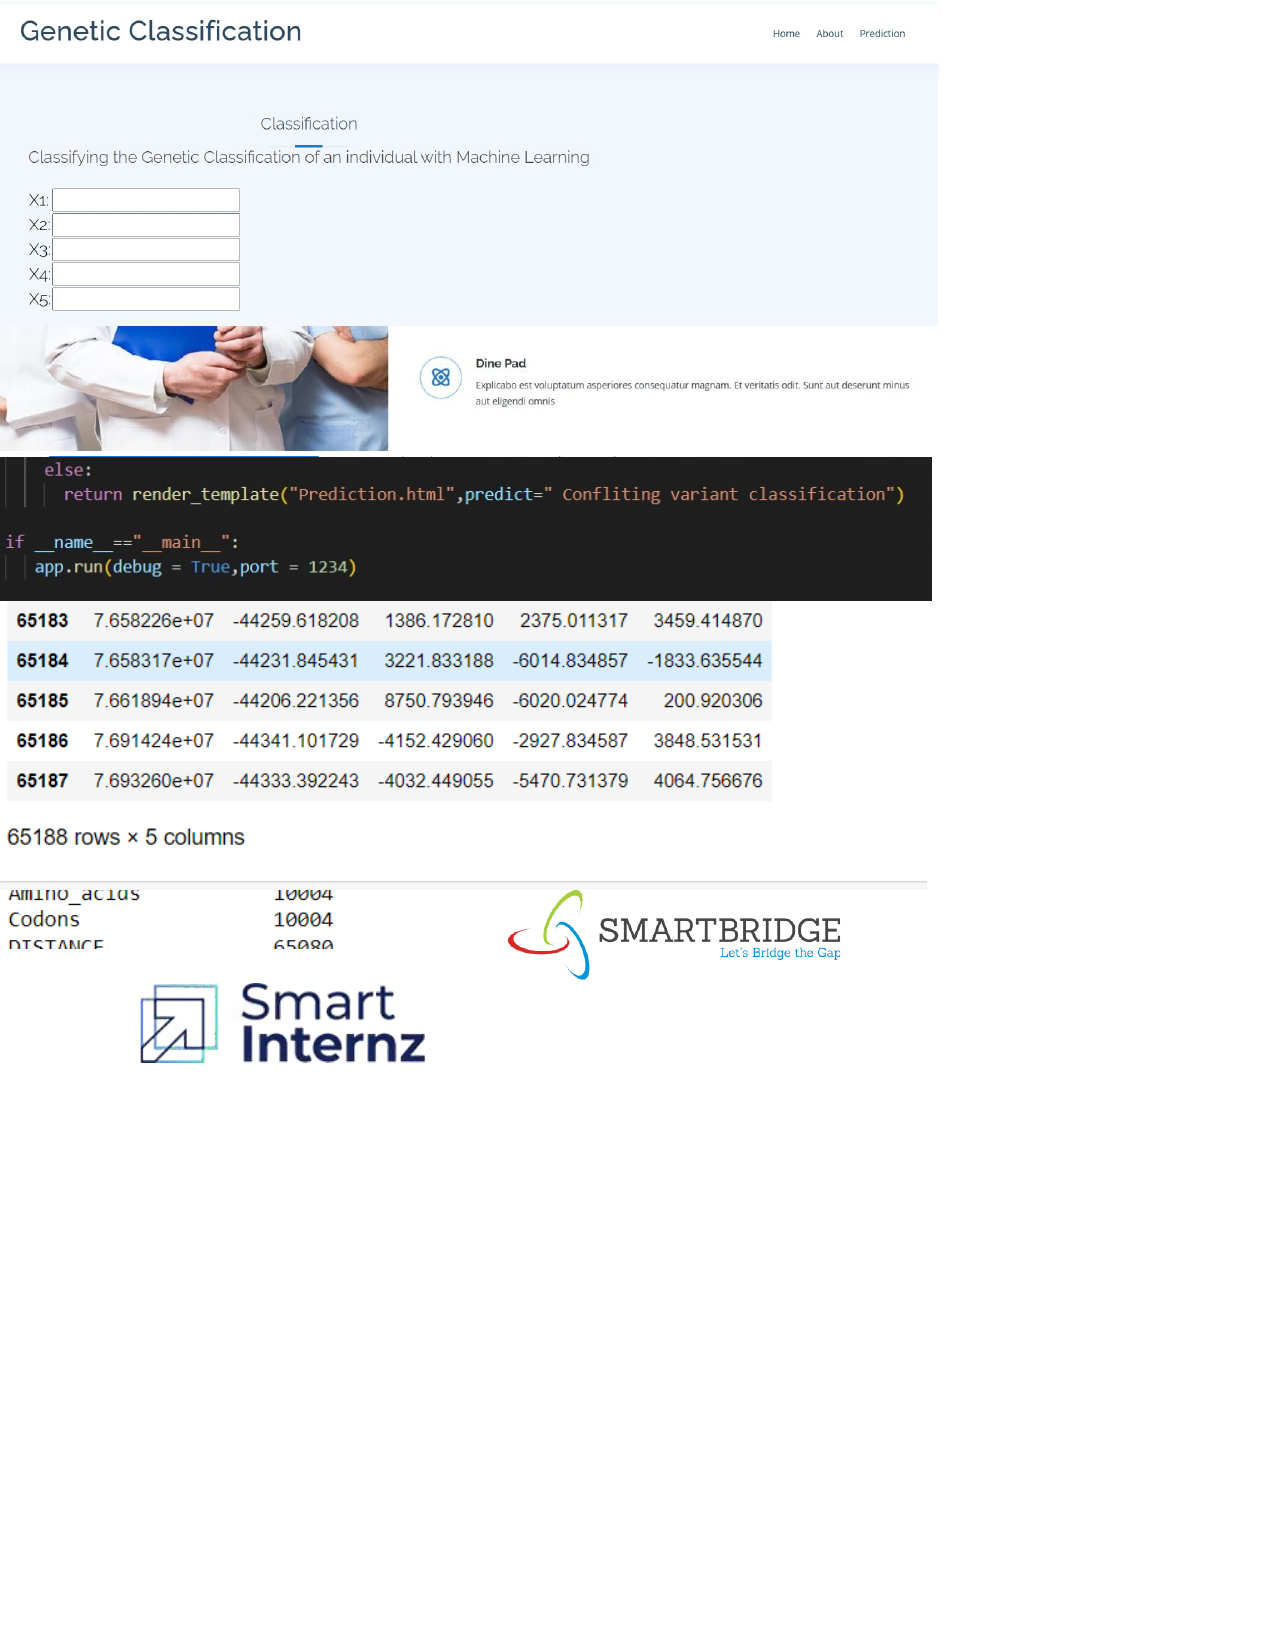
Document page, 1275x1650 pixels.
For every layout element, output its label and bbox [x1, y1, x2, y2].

picture [0, 0, 941, 980]
picture [132, 983, 431, 1063]
